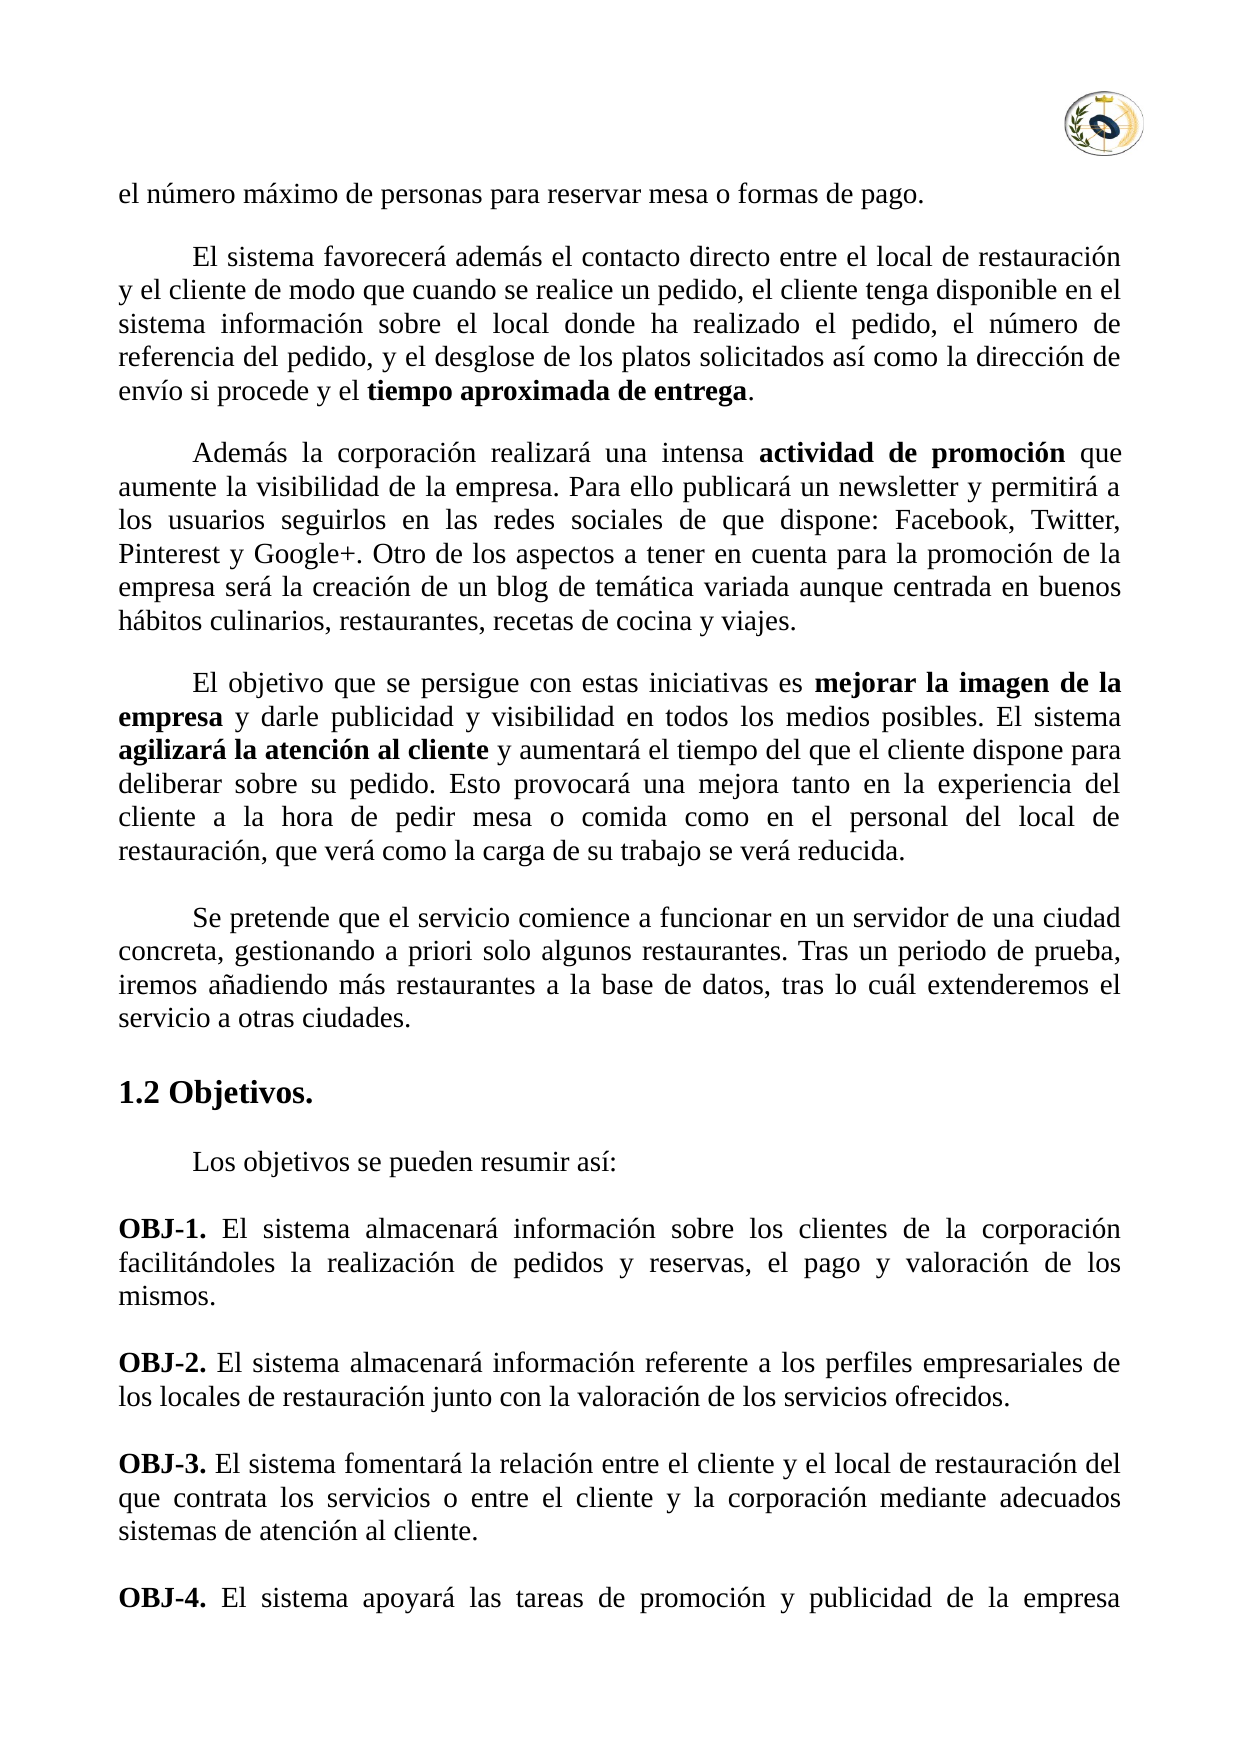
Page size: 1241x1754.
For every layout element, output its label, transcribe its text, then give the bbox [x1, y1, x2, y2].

text El sistema favorecerá además el contacto directo entre el local de restauración y el cliente de modo que cuando se realice un pedido, el cliente tenga disponible en el sistema información sobre el local donde ha realizado el pedido, el número de referencia del pedido, y el desglose de los platos solicitados así como la dirección de envío si procede y el tiempo aproximada de entrega. [118, 239, 1122, 406]
text El objetivo que se persigue con estas iniciativas es mejorar la imagen de la empresa y darle publicidad y visibilidad en todos los medios posibles. El sistema agilizará la atención al cliente y aumentará el tiempo del que el cliente dispone para deliberar sobre su pedido. Esto provocará una mejora tanto en la experiencia del cliente a la hora de pedir mesa o comida como en el personal del local de restauración, que verá como la carga de su trabajo se verá reducida. [118, 665, 1122, 866]
picture [1064, 91, 1144, 156]
text el número máximo de personas para reservar mesa o formas de pago. [118, 176, 1122, 210]
text OBJ-3. El sistema fomentará la relación entre el cliente y el local de restauración del que contrata los servicios o entre el cliente y la corporación mediante adecuados sistemas de atención al cliente. [118, 1446, 1122, 1547]
text OBJ-4. El sistema apoyará las tareas de promoción y publicidad de la empresa [118, 1580, 1122, 1614]
text OBJ-2. El sistema almacenará información referente a los perfiles empresariales de los locales de restauración junto con la valoración de los servicios ofrecidos. [118, 1346, 1122, 1413]
text 1.2 Objetivos. [118, 1072, 1122, 1111]
text Se pretende que el servicio comience a funcionar en un servidor de una ciudad concreta, gestionando a priori solo algunos restaurantes. Tras un periodo de prueba, iremos añadiendo más restaurantes a la base de datos, tras lo cuál extenderemos el servicio a otras ciudades. [118, 900, 1122, 1034]
text Además la corporación realizará una intensa actividad de promoción que aumente la visibilidad de la empresa. Para ello publicará un newsletter y permitirá a los usuarios seguirlos en las redes sociales de que dispone: Facebook, Twitter, Pinterest y Google+. Otro de los aspectos a tener en cuenta para la promoción de la empresa será la creación de un blog de temática variada aunque centrada en buenos hábitos culinarios, restaurantes, recetas de cocina y viajes. [118, 435, 1122, 636]
text Los objetivos se pueden resumir así: [118, 1144, 1122, 1178]
text OBJ-1. El sistema almacenará información sobre los clientes de la corporación facilitándoles la realización de pedidos y reservas, el pago y valoración de los mismos. [118, 1211, 1122, 1312]
